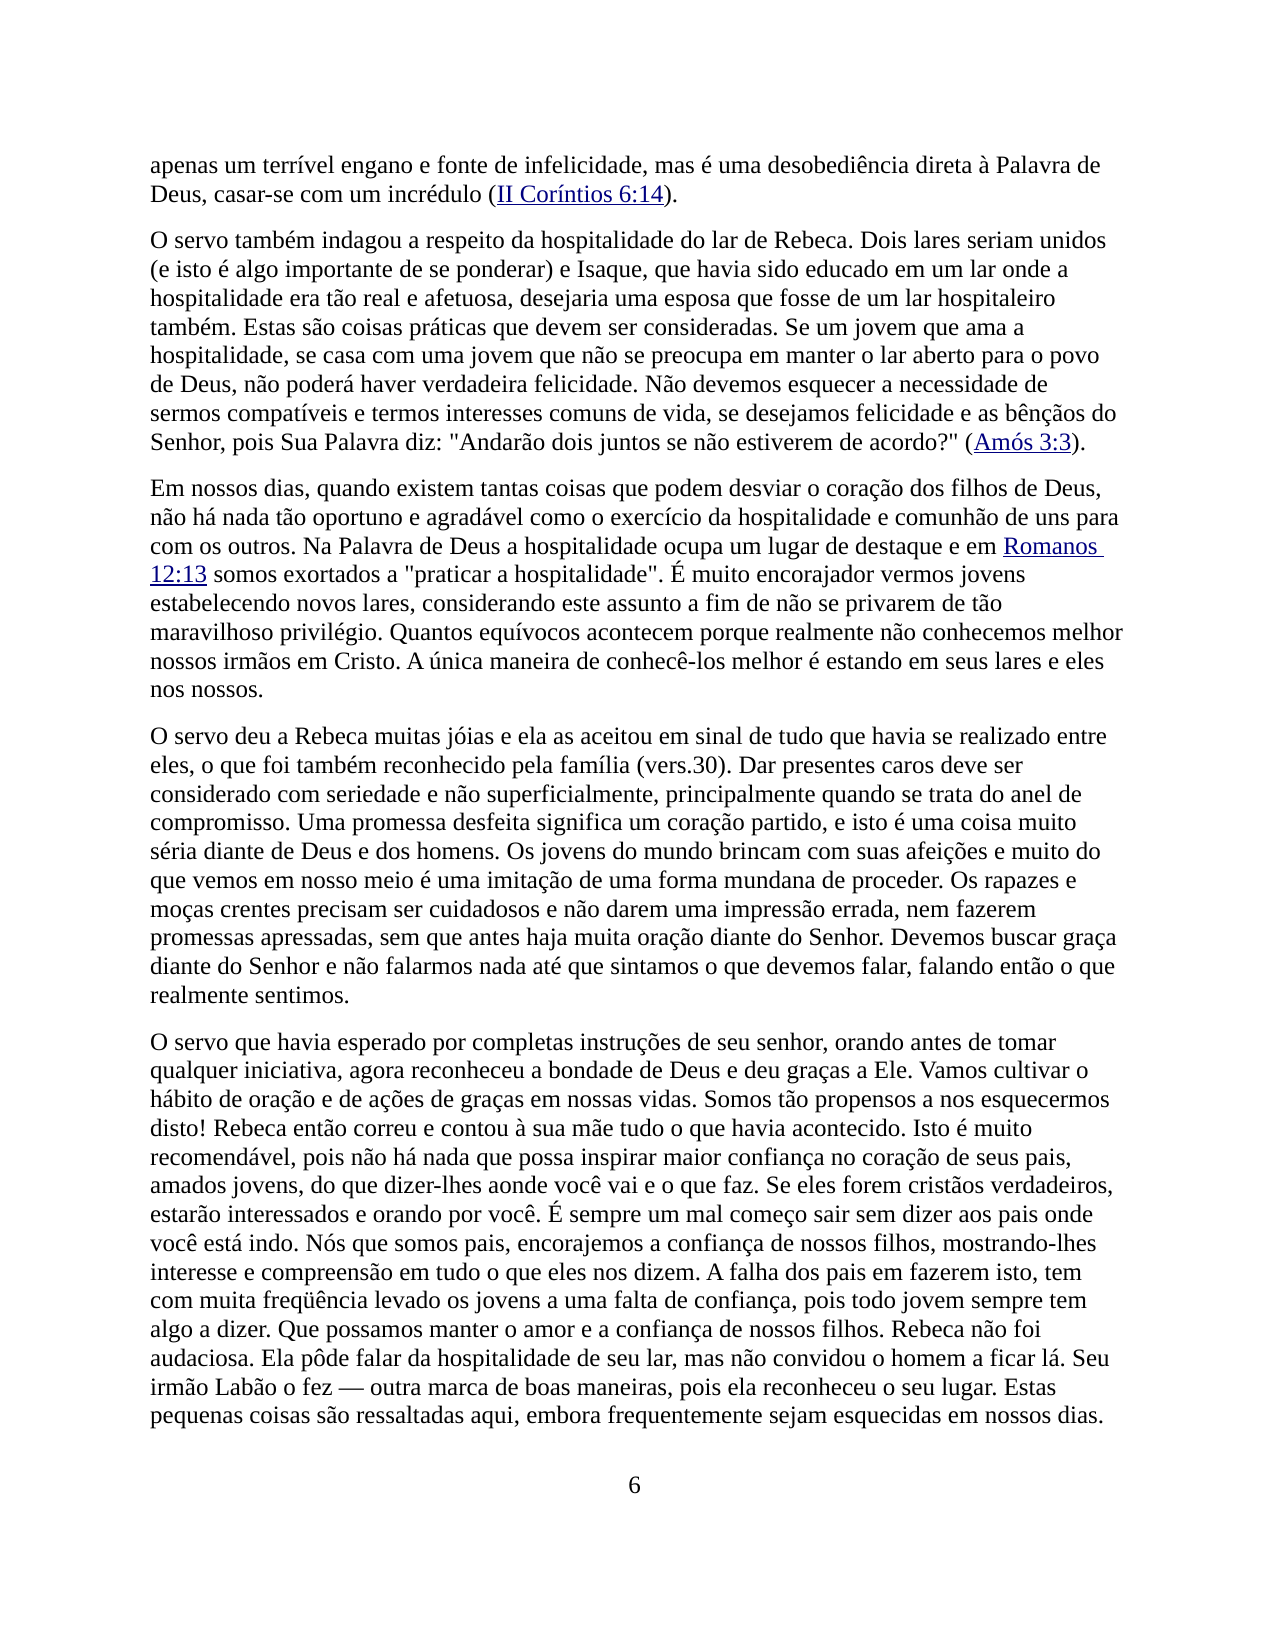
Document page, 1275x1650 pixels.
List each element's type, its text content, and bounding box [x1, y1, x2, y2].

text apenas um terrível engano e fonte de infelicidade, mas é uma desobediência direta à Palavra de Deus, casar-se com um incrédulo (II Coríntios 6:14). [150, 150, 1125, 207]
text Em nossos dias, quando existem tantas coisas que podem desviar o coração dos filhos de Deus, não há nada tão oportuno e agradável como o exercício da hospitalidade e comunhão de uns para com os outros. Na Palavra de Deus a hospitalidade ocupa um lugar de destaque e em Romanos 12:13 somos exortados a "praticar a hospitalidade". É muito encorajador vermos jovens estabelecendo novos lares, considerando este assunto a fim de não se privarem de tão maravilhoso privilégio. Quantos equívocos acontecem porque realmente não conhecemos melhor nossos irmãos em Cristo. A única maneira de conhecê-los melhor é estando em seus lares e eles nos nossos. [150, 473, 1125, 703]
text O servo também indagou a respeito da hospitalidade do lar de Rebeca. Dois lares seriam unidos (e isto é algo importante de se ponderar) e Isaque, que havia sido educado em um lar onde a hospitalidade era tão real e afetuosa, desejaria uma esposa que fosse de um lar hospitaleiro também. Estas são coisas práticas que devem ser consideradas. Se um jovem que ama a hospitalidade, se casa com uma jovem que não se preocupa em manter o lar aberto para o povo de Deus, não poderá haver verdadeira felicidade. Não devemos esquecer a necessidade de sermos compatíveis e termos interesses comuns de vida, se desejamos felicidade e as bênçãos do Senhor, pois Sua Palavra diz: "Andarão dois juntos se não estiverem de acordo?" (Amós 3:3). [150, 225, 1125, 455]
text O servo que havia esperado por completas instruções de seu senhor, orando antes de tomar qualquer iniciativa, agora reconheceu a bondade de Deus e deu graças a Ele. Vamos cultivar o hábito de oração e de ações de graças em nossas vidas. Somos tão propensos a nos esquecermos disto! Rebeca então correu e contou à sua mãe tudo o que havia acontecido. Isto é muito recomendável, pois não há nada que possa inspirar maior confiança no coração de seus pais, amados jovens, do que dizer-lhes aonde você vai e o que faz. Se eles forem cristãos verdadeiros, estarão interessados e orando por você. É sempre um mal começo sair sem dizer aos pais onde você está indo. Nós que somos pais, encorajemos a confiança de nossos filhos, mostrando-lhes interesse e compreensão em tudo o que eles nos dizem. A falha dos pais em fazerem isto, tem com muita freqüência levado os jovens a uma falta de confiança, pois todo jovem sempre tem algo a dizer. Que possamos manter o amor e a confiança de nossos filhos. Rebeca não foi audaciosa. Ela pôde falar da hospitalidade de seu lar, mas não convidou o homem a ficar lá. Seu irmão Labão o fez — outra marca de boas maneiras, pois ela reconheceu o seu lugar. Estas pequenas coisas são ressaltadas aqui, embora frequentemente sejam esquecidas em nossos dias. [150, 1027, 1125, 1429]
text O servo deu a Rebeca muitas jóias e ela as aceitou em sinal de tudo que havia se realizado entre eles, o que foi também reconhecido pela família (vers.30). Dar presentes caros deve ser considerado com seriedade e não superficialmente, principalmente quando se trata do anel de compromisso. Uma promessa desfeita significa um coração partido, e isto é uma coisa muito séria diante de Deus e dos homens. Os jovens do mundo brincam com suas afeições e muito do que vemos em nosso meio é uma imitação de uma forma mundana de proceder. Os rapazes e moças crentes precisam ser cuidadosos e não darem uma impressão errada, nem fazerem promessas apressadas, sem que antes haja muita oração diante do Senhor. Devemos buscar graça diante do Senhor e não falarmos nada até que sintamos o que devemos falar, falando então o que realmente sentimos. [150, 721, 1125, 1009]
